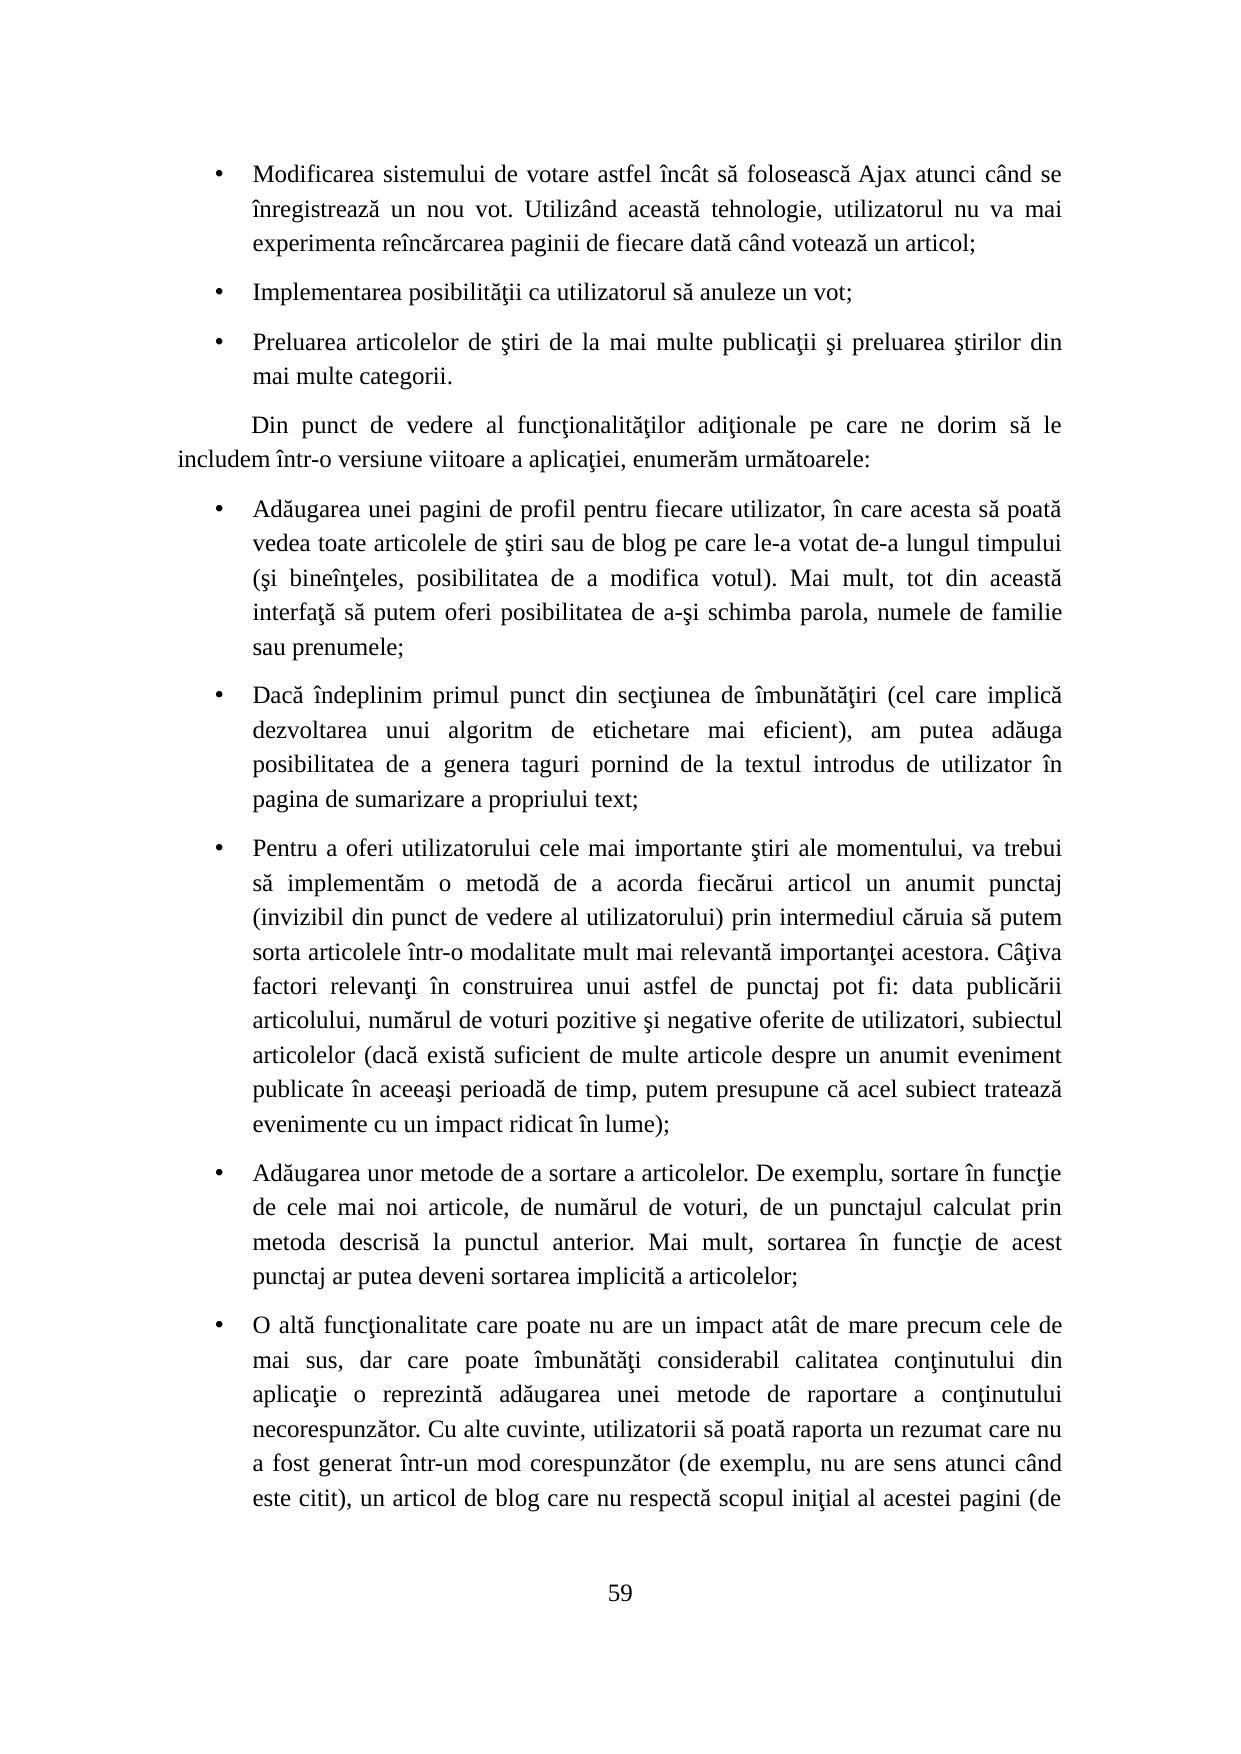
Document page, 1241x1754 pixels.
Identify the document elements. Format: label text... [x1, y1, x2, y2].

list Preluarea articolelor de ştiri de la mai multe publicaţii şi preluarea ştirilor din mai multe categorii. [215, 327, 1063, 390]
list Adăugarea unei pagini de profil pentru fiecare utilizator, în care acesta să poată vedea toate articolele de ştiri sau de blog pe care le-a votat de-a lungul timpului (şi bineînţeles, posibilitatea de a modifica votul). Mai mult, tot din această interfaţă să putem oferi posibilitatea de a-şi schimba parola, numele de familie sau prenumele; [215, 494, 1063, 660]
list O altă funcţionalitate care poate nu are un impact atât de mare precum cele de mai sus, dar care poate îmbunătăţi considerabil calitatea conţinutului din aplicaţie o reprezintă adăugarea unei metode de raportare a conţinutului necorespunzător. Cu alte cuvinte, utilizatorii să poată raporta un rezumat care nu a fost generat într-un mod corespunzător (de exemplu, nu are sens atunci când este citit), un articol de blog care nu respectă scopul iniţial al acestei pagini (de [215, 1311, 1063, 1512]
list Adăugarea unor metode de a sortare a articolelor. De exemplu, sortare în funcţie de cele mai noi articole, de numărul de voturi, de un punctajul calculat prin metoda descrisă la punctul anterior. Mai mult, sortarea în funcţie de acest punctaj ar putea deveni sortarea implicită a articolelor; [215, 1158, 1063, 1290]
text Din punct de vedere al funcţionalităţilor adiţionale pe care ne dorim să le includem într-o versiune viitoare a aplicaţiei, enumerăm următoarele: [177, 410, 1063, 473]
list Implementarea posibilităţii ca utilizatorul să anuleze un vot; [215, 277, 1063, 306]
list Dacă îndeplinim primul punct din secţiunea de îmbunătăţiri (cel care implică dezvoltarea unui algoritm de etichetare mai eficient), am putea adăuga posibilitatea de a genera taguri pornind de la textul introdus de utilizator în pagina de sumarizare a propriului text; [215, 681, 1063, 813]
list Modificarea sistemului de votare astfel încât să folosească Ajax atunci când se înregistrează un nou vot. Utilizând această tehnologie, utilizatorul nu va mai experimenta reîncărcarea paginii de fiecare dată când votează un articol; [215, 159, 1063, 257]
list Pentru a oferi utilizatorului cele mai importante ştiri ale momentului, va trebui să implementăm o metodă de a acorda fiecărui articol un anumit punctaj (invizibil din punct de vedere al utilizatorului) prin intermediul căruia să putem sorta articolele într-o modalitate mult mai relevantă importanţei acestora. Câţiva factori relevanţi în construirea unui astfel de punctaj pot fi: data publicării articolului, numărul de voturi pozitive şi negative oferite de utilizatori, subiectul articolelor (dacă există suficient de multe articole despre un anumit eveniment publicate în aceeaşi perioadă de timp, putem presupune că acel subiect tratează evenimente cu un impact ridicat în lume); [215, 833, 1063, 1138]
